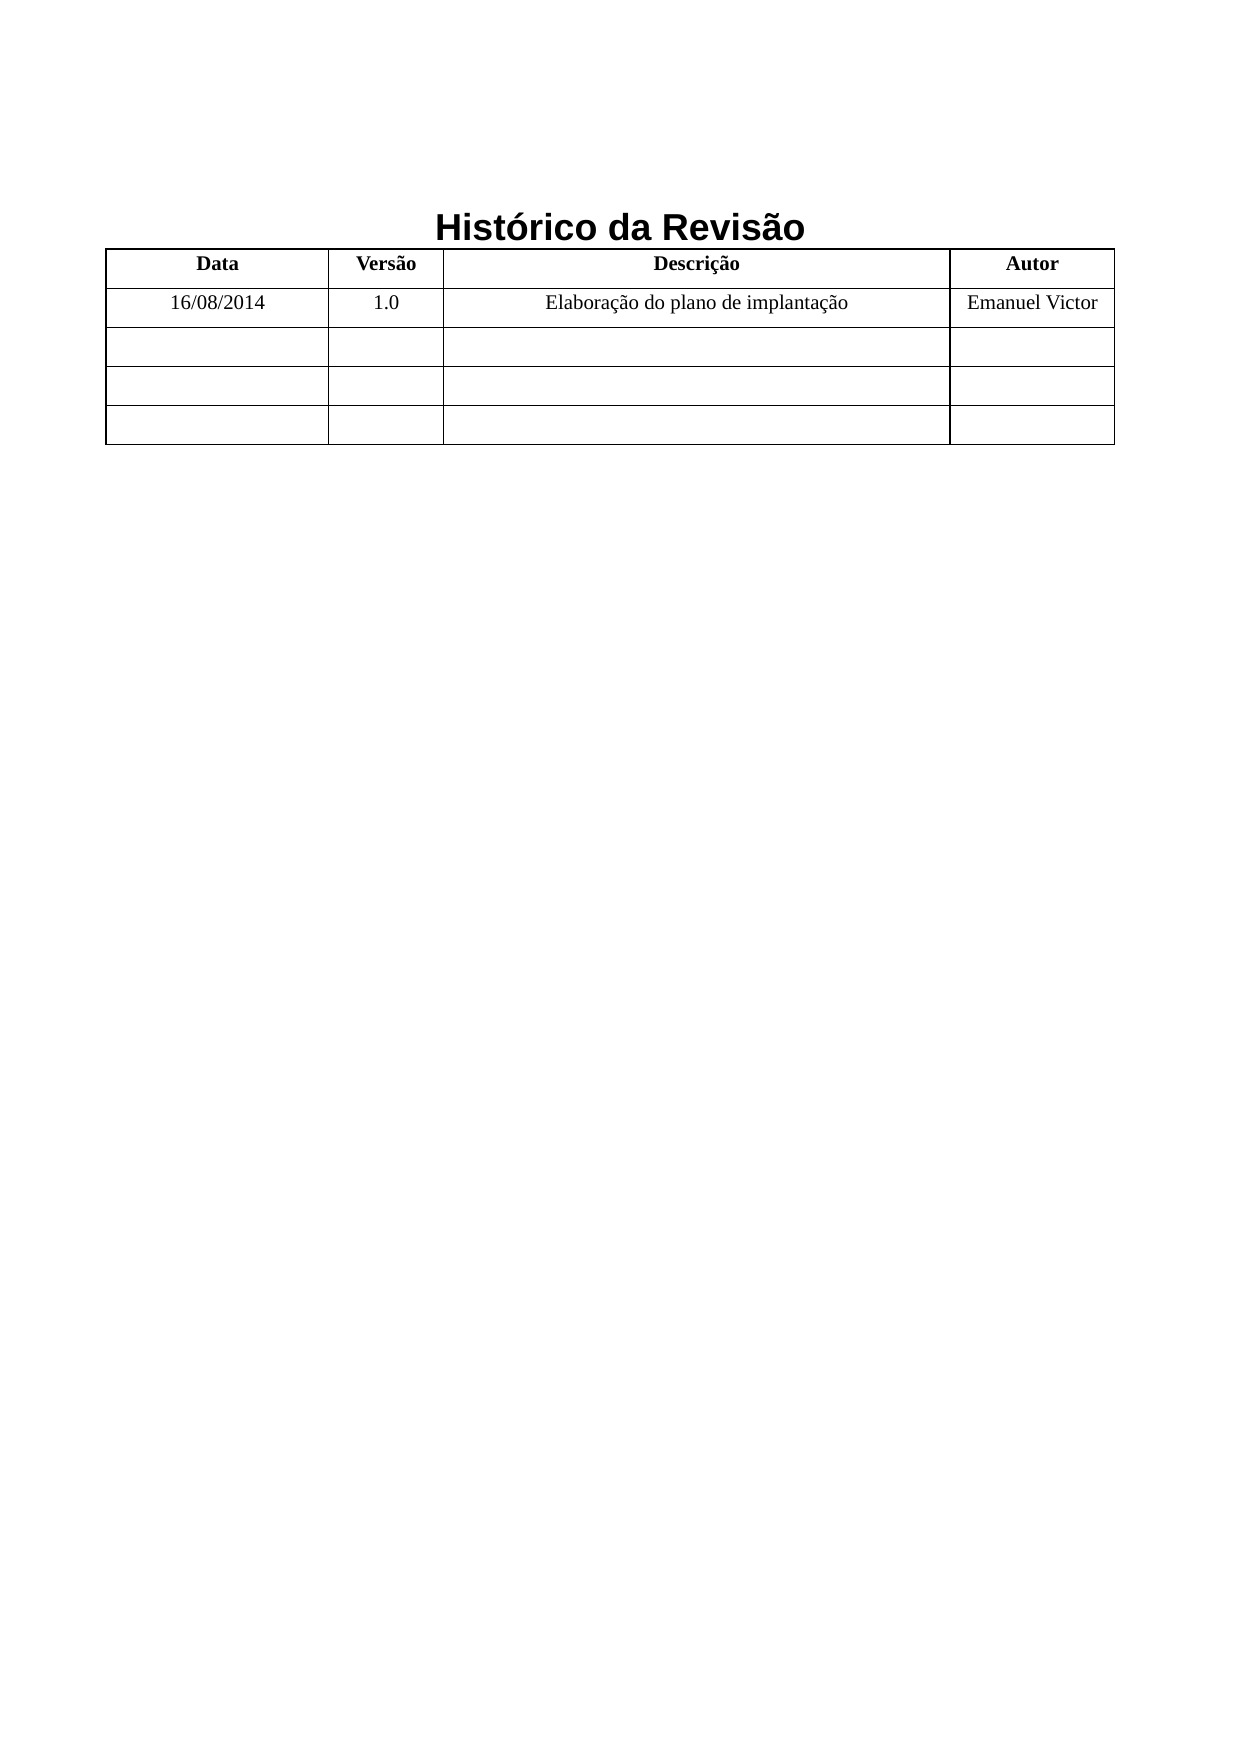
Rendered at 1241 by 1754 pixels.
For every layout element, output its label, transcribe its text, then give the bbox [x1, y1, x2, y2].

table_cell [329, 406, 443, 444]
table_cell Emanuel Victor [951, 289, 1114, 326]
table_cell [951, 367, 1114, 404]
table_cell [329, 367, 443, 404]
table_cell [107, 367, 328, 404]
table_cell Elaboração do plano de implantação [444, 289, 949, 326]
table_cell [951, 406, 1114, 444]
table_cell [444, 406, 949, 444]
table_cell 16/08/2014 [107, 289, 328, 326]
table_cell [444, 367, 949, 404]
table_header Versão [329, 250, 443, 287]
table_header Autor [951, 250, 1114, 287]
table_header Data [107, 250, 328, 287]
table_cell [107, 406, 328, 444]
table_cell 1.0 [329, 289, 443, 326]
table_cell [329, 328, 443, 366]
table_cell [107, 328, 328, 366]
table_cell [951, 328, 1114, 366]
text Histórico da Revisão [118, 205, 1122, 248]
table_header Descrição [444, 250, 949, 287]
table_cell [444, 328, 949, 366]
